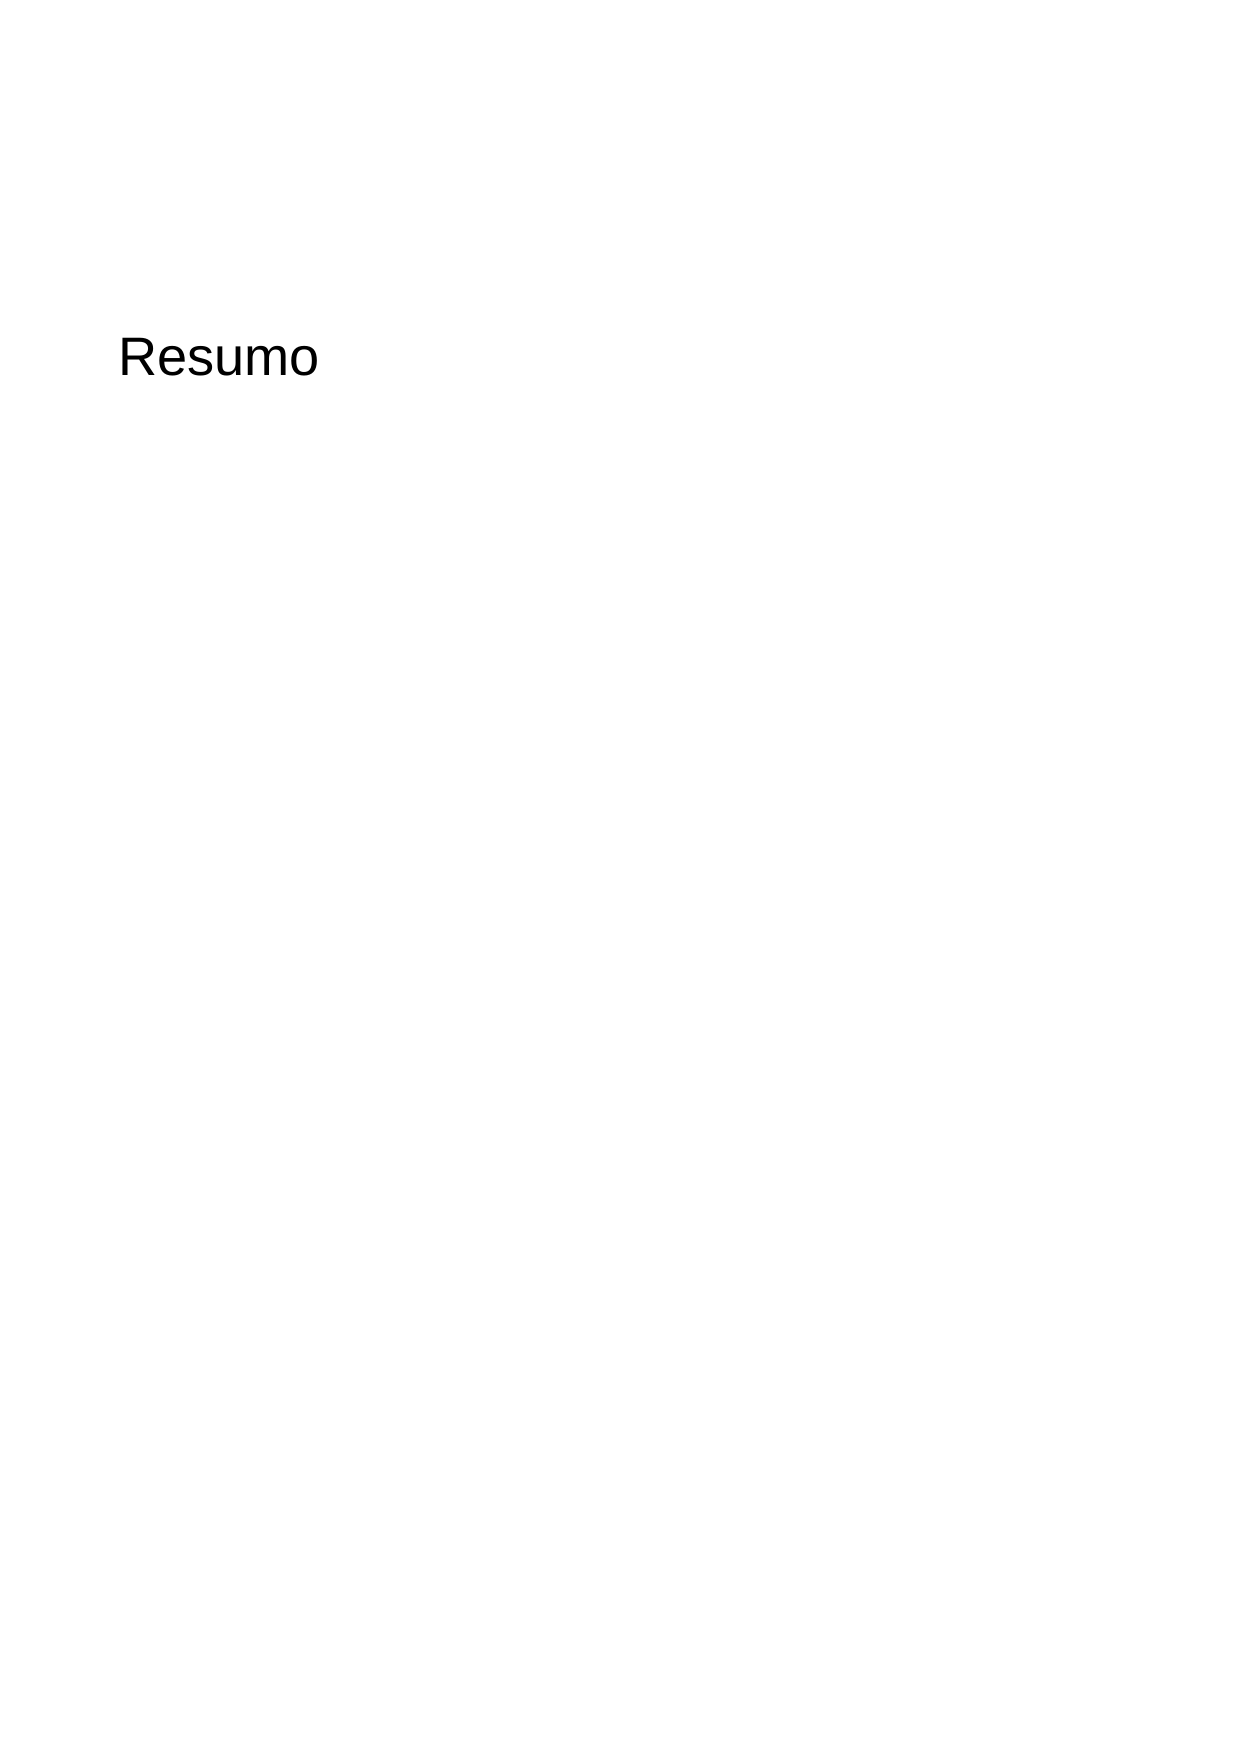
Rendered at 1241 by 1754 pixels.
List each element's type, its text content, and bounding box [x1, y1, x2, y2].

text Resumo [118, 325, 1122, 387]
